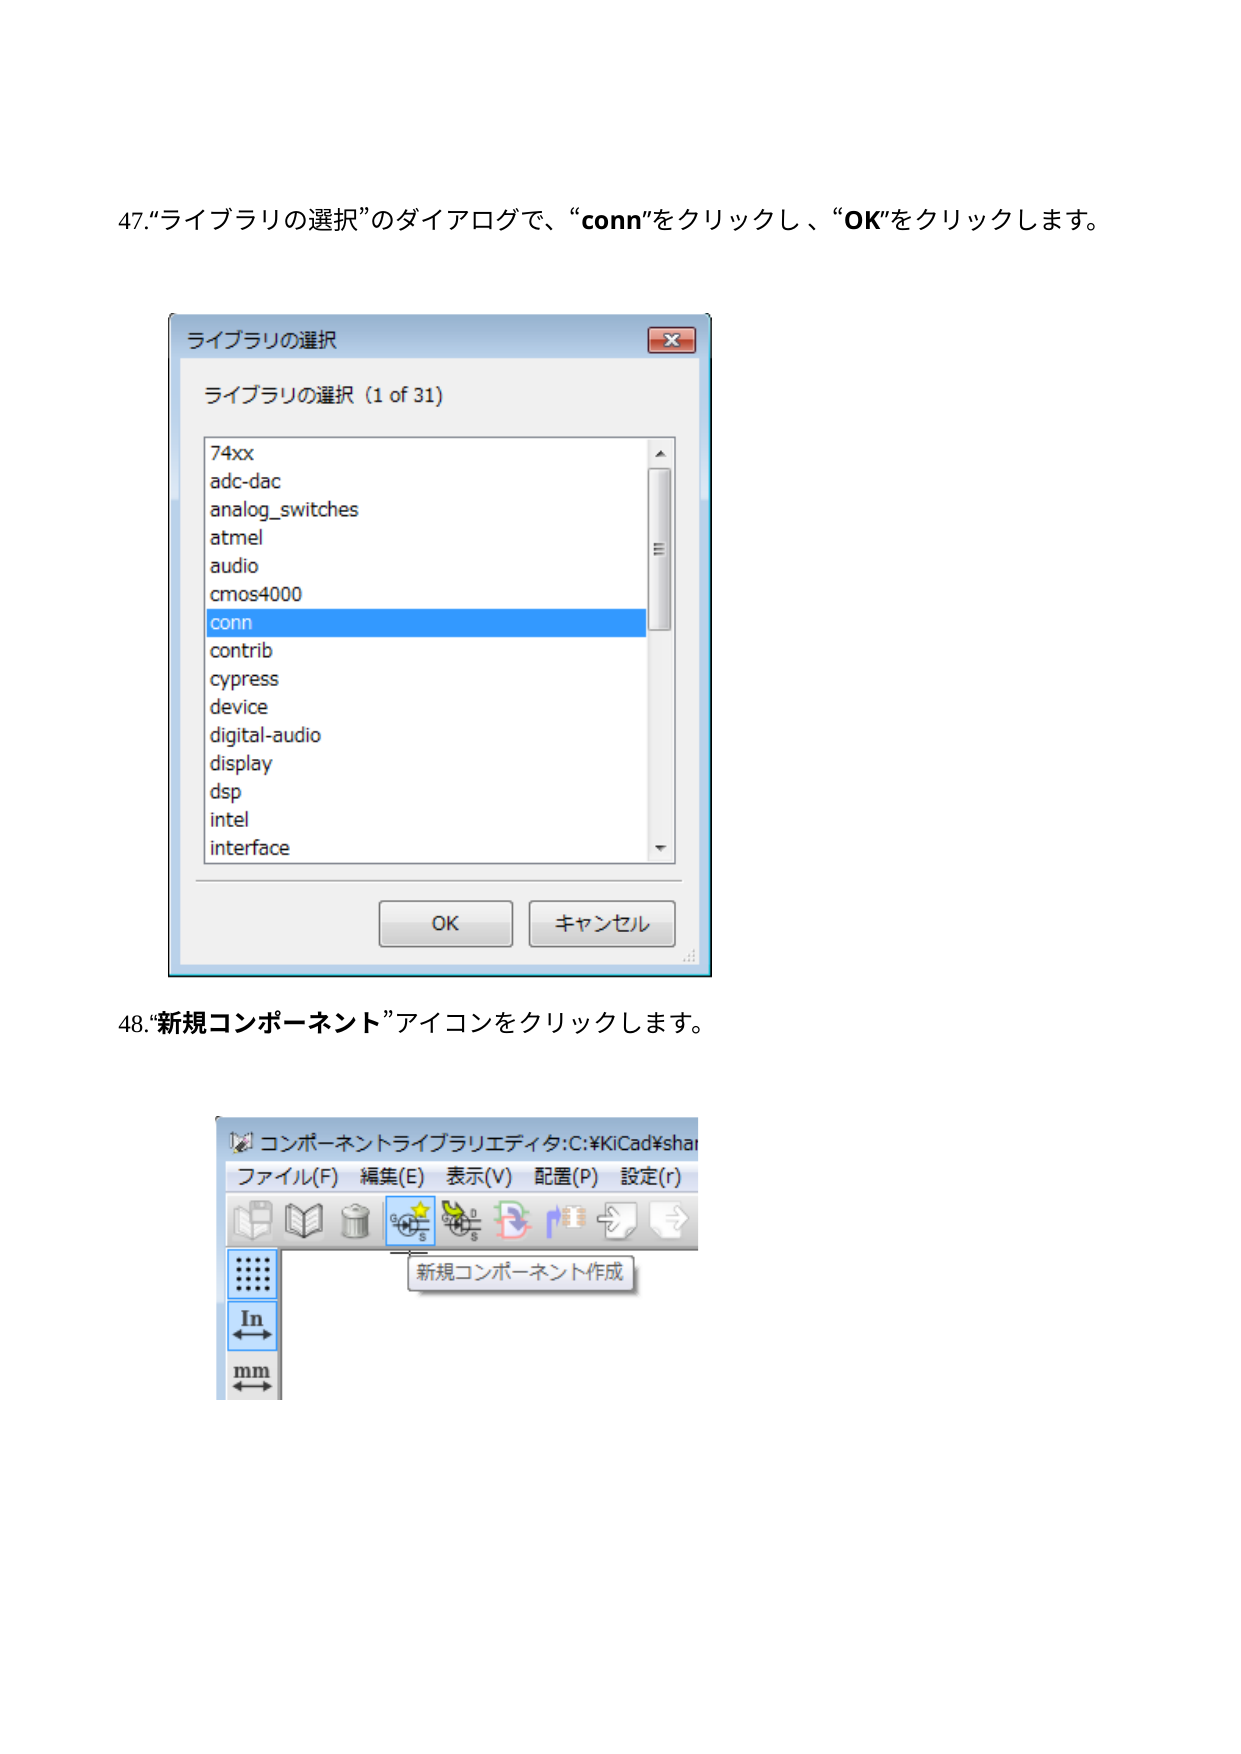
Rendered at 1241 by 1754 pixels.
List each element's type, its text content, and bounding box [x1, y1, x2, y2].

list “ライブラリの選択”のダイアログで、“conn”をクリックし 、“OK”をクリックします。 [118, 201, 1122, 266]
list “新規コンポーネント”アイコンをクリックします。 [118, 1003, 1122, 1039]
